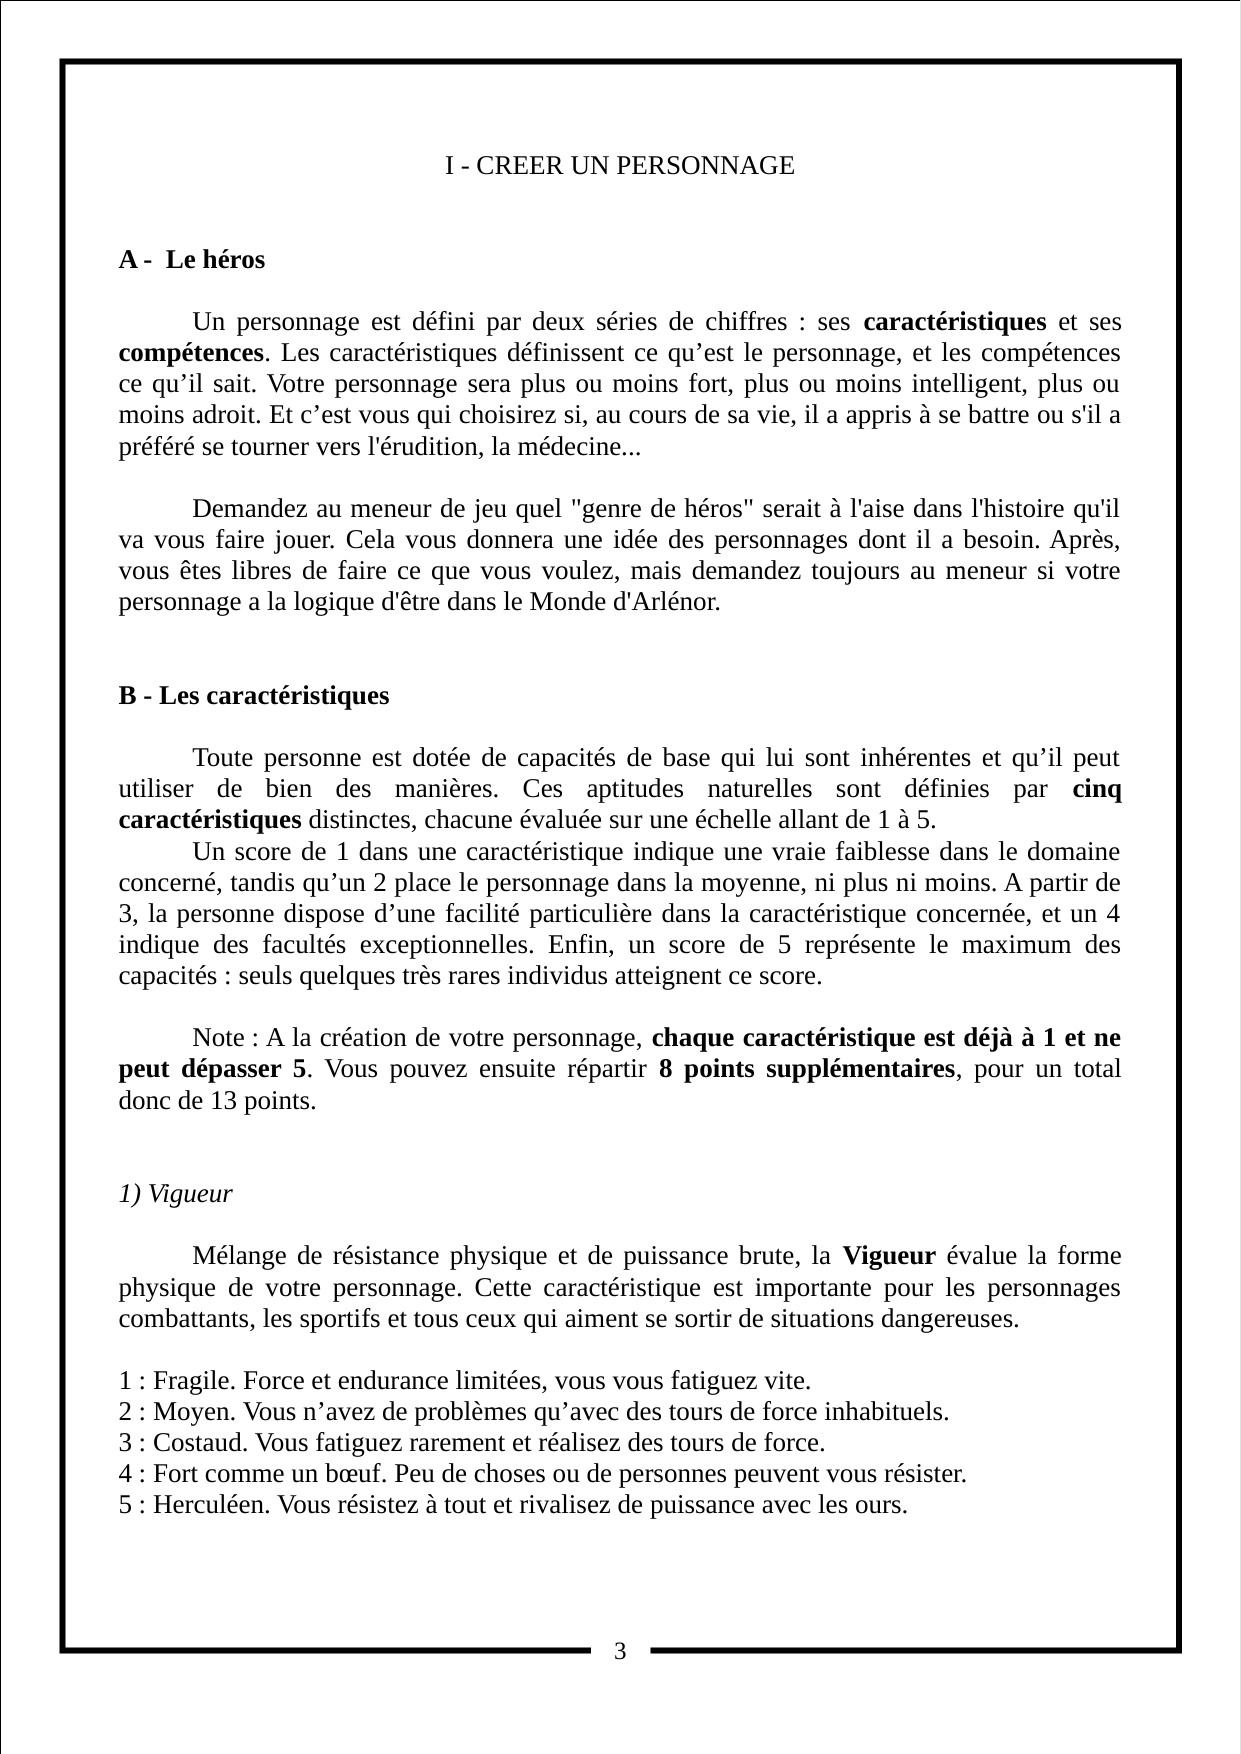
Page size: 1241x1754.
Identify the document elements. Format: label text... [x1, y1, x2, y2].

text Demandez au meneur de jeu quel "genre de héros" serait à l'aise dans l'histoire qu'il va vous faire jouer. Cela vous donnera une idée des personnages dont il a besoin. Après, vous êtes libres de faire ce que vous voulez, mais demandez toujours au meneur si votre personnage a la logique d'être dans le Monde d'Arlénor. [118, 492, 1122, 617]
text 2 : Moyen. Vous n’avez de problèmes qu’avec des tours de force inhabituels. [118, 1395, 1122, 1426]
text Note : A la création de votre personnage, chaque caractéristique est déjà à 1 et ne peut dépasser 5. Vous pouvez ensuite répartir 8 points supplémentaires, pour un total donc de 13 points. [118, 1021, 1122, 1115]
text I - CREER UN PERSONNAGE [118, 149, 1122, 181]
text Un personnage est défini par deux séries de chiffres : ses caractéristiques et ses compétences. Les caractéristiques définissent ce qu’est le personnage, et les compétences ce qu’il sait. Votre personnage sera plus ou moins fort, plus ou moins intelligent, plus ou moins adroit. Et c’est vous qui choisirez si, au cours de sa vie, il a appris à se battre ou s'il a préféré se tourner vers l'érudition, la médecine... [118, 305, 1122, 461]
text 1 : Fragile. Force et endurance limitées, vous vous fatiguez vite. [118, 1364, 1122, 1395]
text 3 : Costaud. Vous fatiguez rarement et réalisez des tours de force. [118, 1426, 1122, 1457]
text Un score de 1 dans une caractéristique indique une vraie faiblesse dans le domaine concerné, tandis qu’un 2 place le personnage dans la moyenne, ni plus ni moins. A partir de 3, la personne dispose d’une facilité particulière dans la caractéristique concernée, et un 4 indique des facultés exceptionnelles. Enfin, un score de 5 représente le maximum des capacités : seuls quelques très rares individus atteignent ce score. [118, 834, 1122, 990]
text Mélange de résistance physique et de puissance brute, la Vigueur évalue la forme physique de votre personnage. Cette caractéristique est importante pour les personnages combattants, les sportifs et tous ceux qui aiment se sortir de situations dangereuses. [118, 1239, 1122, 1333]
text A - Le héros [118, 243, 1122, 274]
text 4 : Fort comme un bœuf. Peu de choses ou de personnes peuvent vous résister. [118, 1457, 1122, 1489]
text 1) Vigueur [118, 1177, 1122, 1208]
text B - Les caractéristiques [118, 679, 1122, 710]
text Toute personne est dotée de capacités de base qui lui sont inhérentes et qu’il peut utiliser de bien des manières. Ces aptitudes naturelles sont définies par cinq caractéristiques distinctes, chacune évaluée sur une échelle allant de 1 à 5. [118, 741, 1122, 834]
picture [1, 1, 1240, 1754]
text 5 : Herculéen. Vous résistez à tout et rivalisez de puissance avec les ours. [118, 1489, 1122, 1520]
